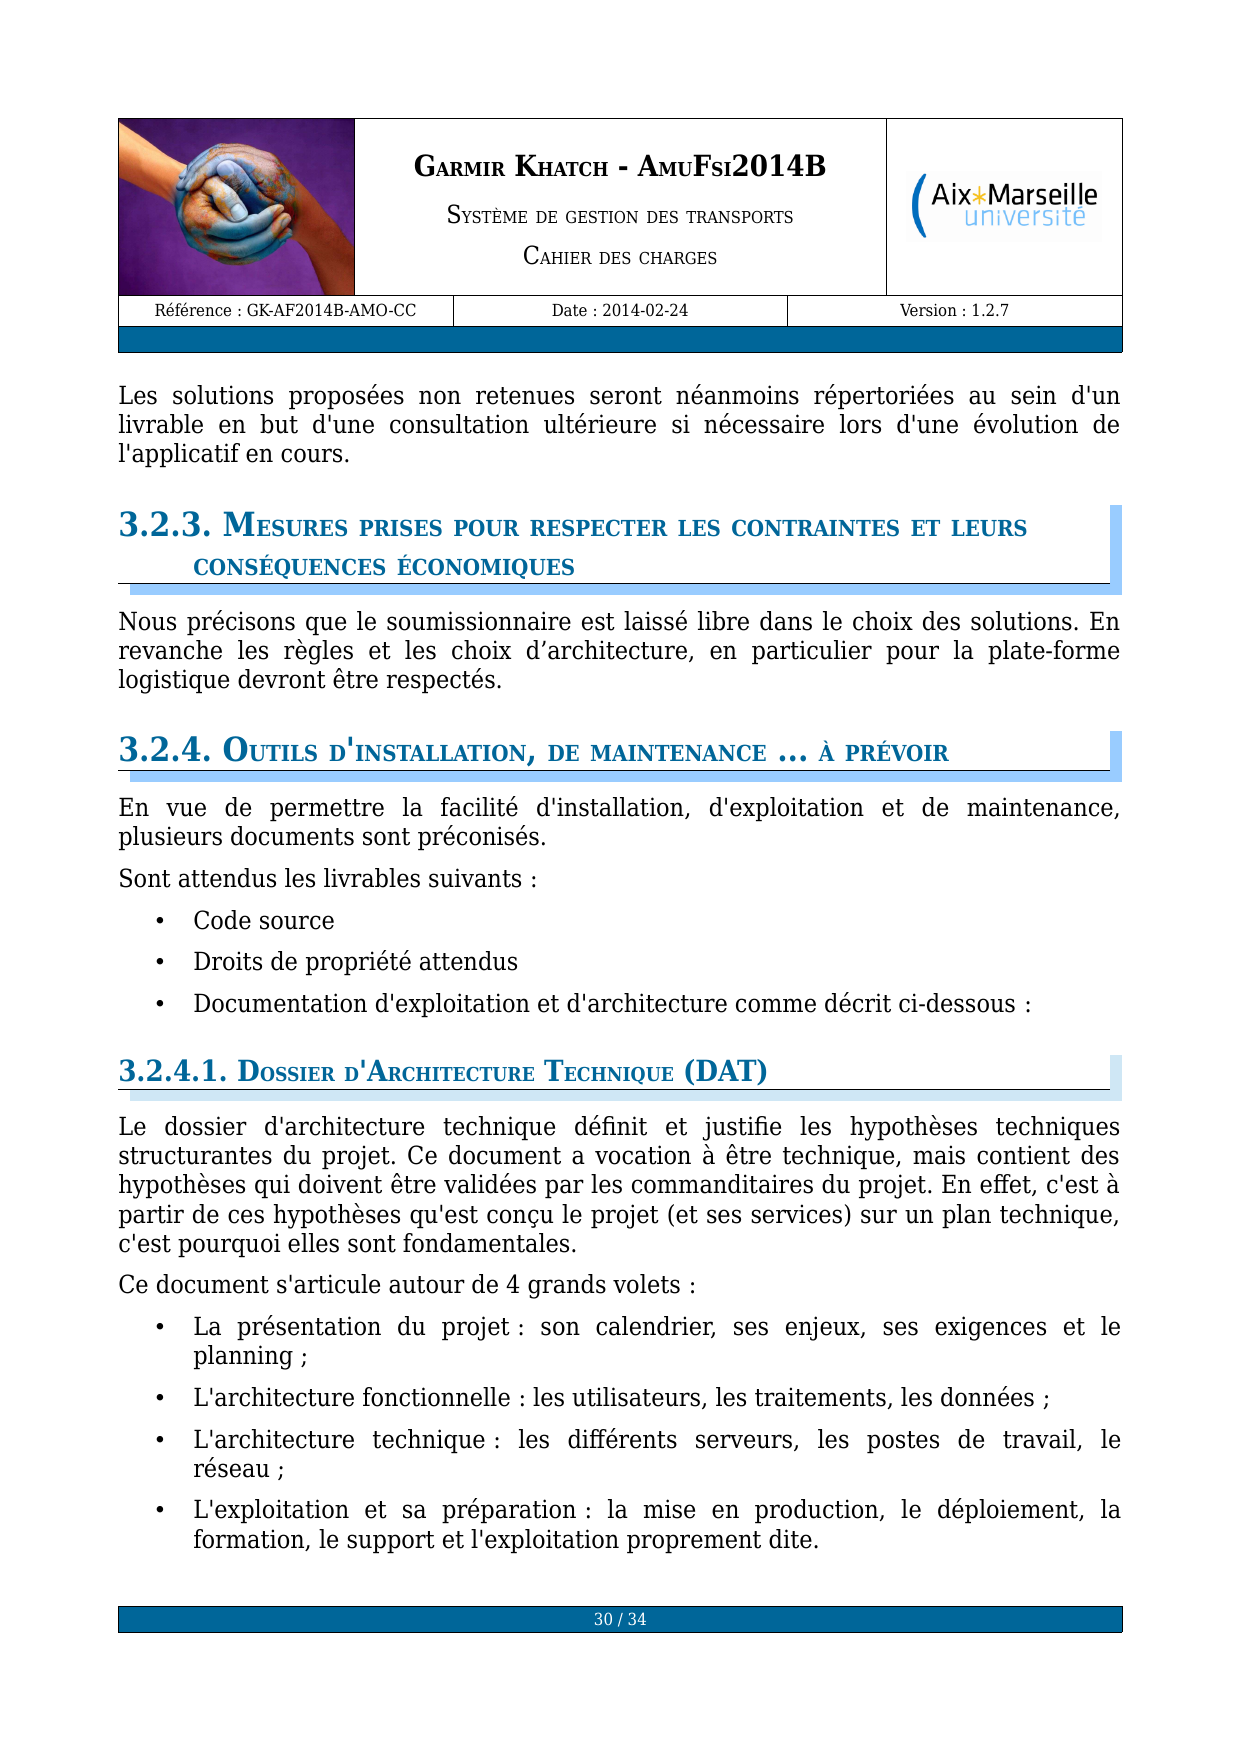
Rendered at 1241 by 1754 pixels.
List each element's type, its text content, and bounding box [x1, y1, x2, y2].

text En vue de permettre la facilité d'installation, d'exploitation et de maintenance, plusieurs documents sont préconisés. [118, 793, 1122, 852]
subtitle Dossier d'Architecture Technique (DAT) [118, 1054, 1110, 1089]
picture [119, 119, 354, 295]
text Les solutions proposées non retenues seront néanmoins répertoriées au sein d'un livrable en but d'une consultation ultérieure si nécessaire lors d'une évolution de l'applicatif en cours. [118, 381, 1122, 469]
text Nous précisons que le soumissionnaire est laissé libre dans le choix des solutions. En revanche les règles et les choix d’architecture, en particulier pour la plate-forme logistique devront être respectés. [118, 607, 1122, 694]
list L'exploitation et sa préparation : la mise en production, le déploiement, la formation, le support et l'exploitation proprement dite. [156, 1496, 1122, 1554]
picture [887, 126, 1122, 288]
subtitle Outils d'installation, de maintenance ... à prévoir [118, 731, 1110, 770]
list La présentation du projet : son calendrier, ses enjeux, ses exigences et le planning ; [156, 1312, 1122, 1371]
text Ce document s'articule autour de 4 grands volets : [118, 1271, 1122, 1300]
list Droits de propriété attendus [156, 947, 1122, 977]
subtitle Mesures prises pour respecter les contraintes et leurs conséquences économiques [118, 505, 1110, 583]
list L'architecture technique : les différents serveurs, les postes de travail, le réseau ; [156, 1425, 1122, 1483]
text Sont attendus les livrables suivants : [118, 864, 1122, 893]
text Le dossier d'architecture technique définit et justifie les hypothèses techniques structurantes du projet. Ce document a vocation à être technique, mais contient des hypothèses qui doivent être validées par les commanditaires du projet. En effet, c'est à partir de ces hypothèses qu'est conçu le projet (et ses services) sur un plan technique, c'est pourquoi elles sont fondamentales. [118, 1112, 1122, 1258]
list Documentation d'exploitation et d'architecture comme décrit ci-dessous : [156, 989, 1122, 1018]
list Code source [156, 906, 1122, 935]
list L'architecture fonctionnelle : les utilisateurs, les traitements, les données ; [156, 1383, 1122, 1412]
